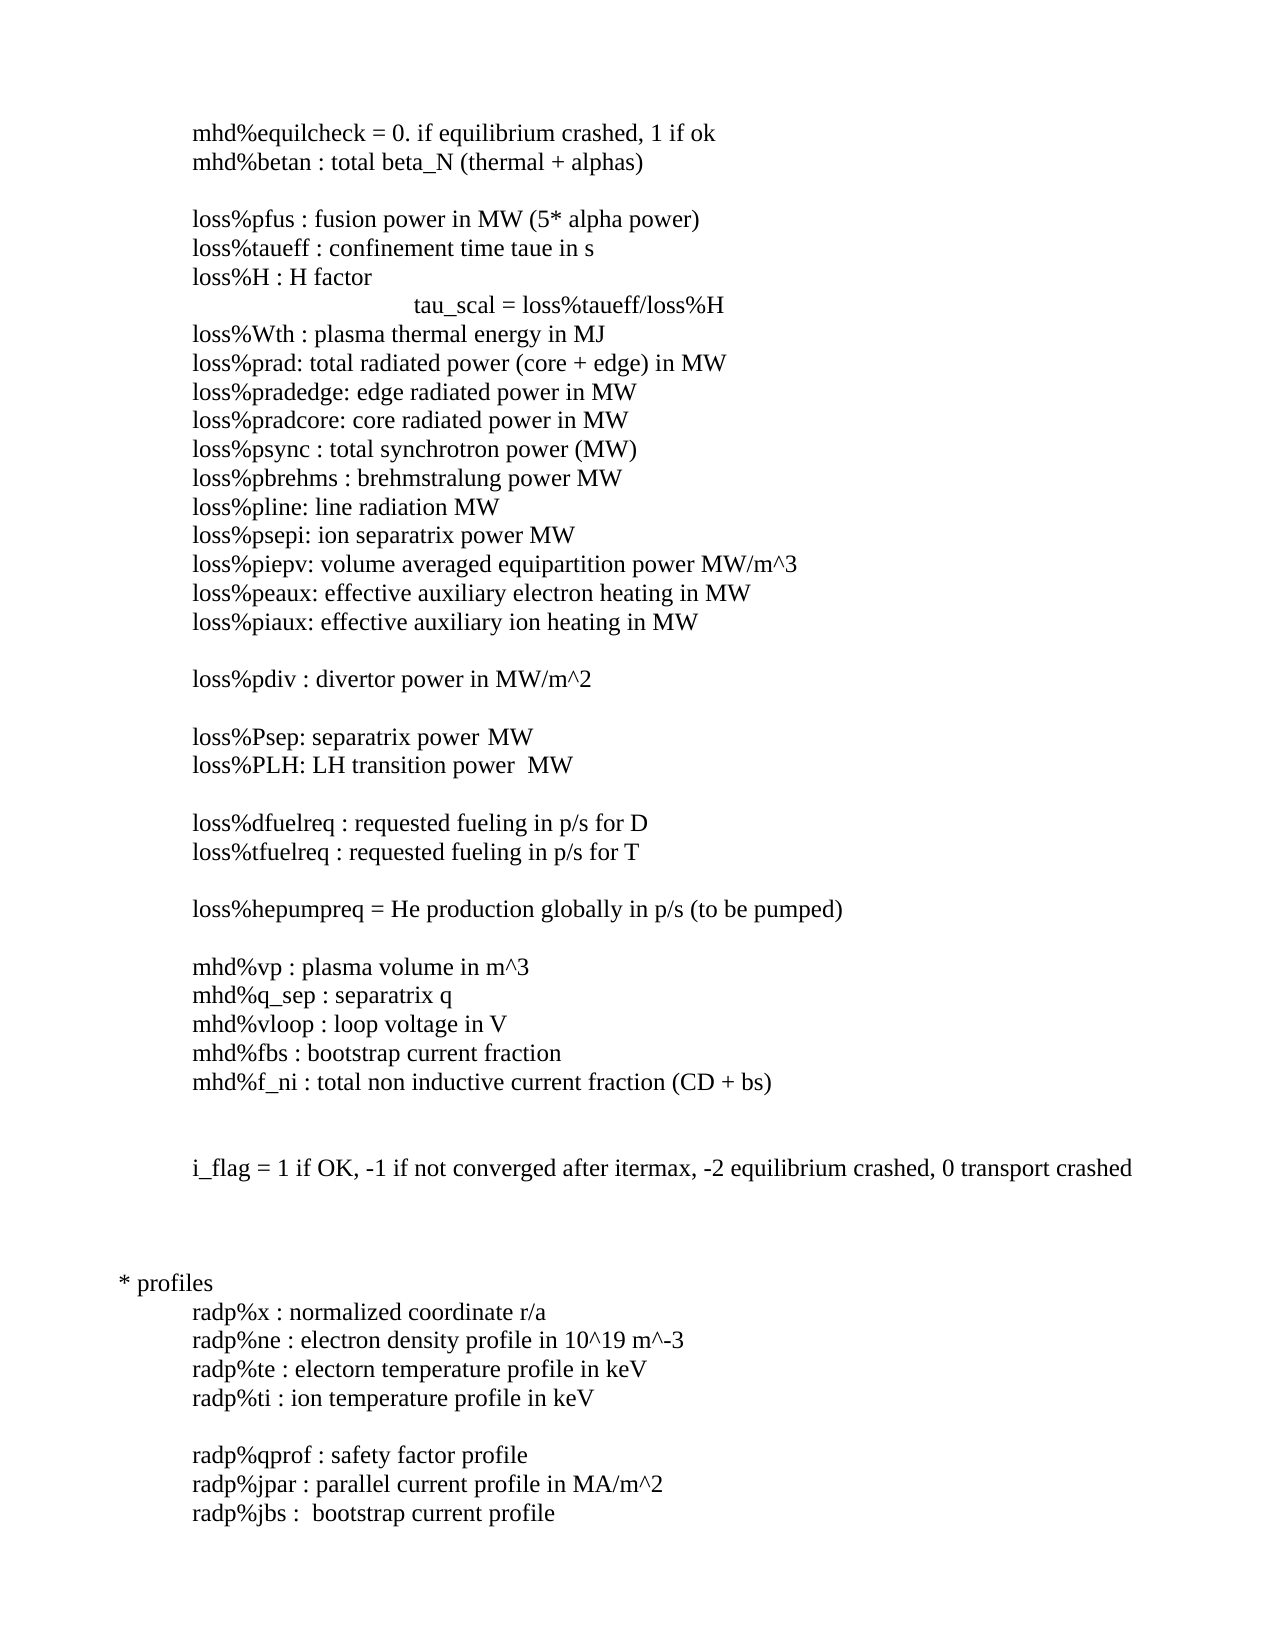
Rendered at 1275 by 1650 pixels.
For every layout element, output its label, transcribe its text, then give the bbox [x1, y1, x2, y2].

text radp%ti : ion temperature profile in keV [118, 1383, 1157, 1412]
text loss%taueff : confinement time taue in s [118, 233, 1157, 262]
text mhd%vp : plasma volume in m^3 [118, 952, 1157, 981]
text mhd%f_ni : total non inductive current fraction (CD + bs) [118, 1067, 1157, 1096]
text radp%jbs : bootstrap current profile [118, 1498, 1157, 1527]
text i_flag = 1 if OK, -1 if not converged after itermax, -2 equilibrium crashed, 0 transport crashed [118, 1153, 1157, 1182]
text loss%H : H factor [118, 262, 1157, 291]
text loss%psync : total synchrotron power (MW) [118, 434, 1157, 463]
text loss%dfuelreq : requested fueling in p/s for D [118, 808, 1157, 837]
text mhd%betan : total beta_N (thermal + alphas) [118, 147, 1157, 176]
text loss%peaux: effective auxiliary electron heating in MW [118, 578, 1157, 607]
text loss%pradedge: edge radiated power in MW [118, 377, 1157, 406]
text radp%jpar : parallel current profile in MA/m^2 [118, 1469, 1157, 1498]
text loss%prad: total radiated power (core + edge) in MW [118, 348, 1157, 377]
text radp%te : electorn temperature profile in keV [118, 1354, 1157, 1383]
text loss%hepumpreq = He production globally in p/s (to be pumped) [118, 894, 1157, 923]
text loss%piepv: volume averaged equipartition power MW/m^3 [118, 549, 1157, 578]
text mhd%vloop : loop voltage in V [118, 1009, 1157, 1038]
text mhd%q_sep : separatrix q [118, 981, 1157, 1009]
text loss%PLH: LH transition power MW [118, 751, 1157, 779]
text radp%qprof : safety factor profile [118, 1441, 1157, 1469]
text radp%x : normalized coordinate r/a [118, 1297, 1157, 1326]
text * profiles [118, 1268, 1157, 1297]
text mhd%fbs : bootstrap current fraction [118, 1038, 1157, 1067]
text loss%pline: line radiation MW [118, 492, 1157, 521]
text loss%psepi: ion separatrix power MW [118, 521, 1157, 549]
text loss%pbrehms : brehmstralung power MW [118, 463, 1157, 492]
text radp%ne : electron density profile in 10^19 m^-3 [118, 1326, 1157, 1354]
text loss%pdiv : divertor power in MW/m^2 [118, 664, 1157, 693]
text tau_scal = loss%taueff/loss%H [118, 291, 1157, 319]
text mhd%equilcheck = 0. if equilibrium crashed, 1 if ok [118, 118, 1157, 147]
text loss%pfus : fusion power in MW (5* alpha power) [118, 204, 1157, 233]
text loss%Wth : plasma thermal energy in MJ [118, 319, 1157, 348]
text loss%pradcore: core radiated power in MW [118, 406, 1157, 434]
text loss%tfuelreq : requested fueling in p/s for T [118, 837, 1157, 866]
text loss%Psep: separatrix power MW [118, 722, 1157, 751]
text loss%piaux: effective auxiliary ion heating in MW [118, 607, 1157, 636]
